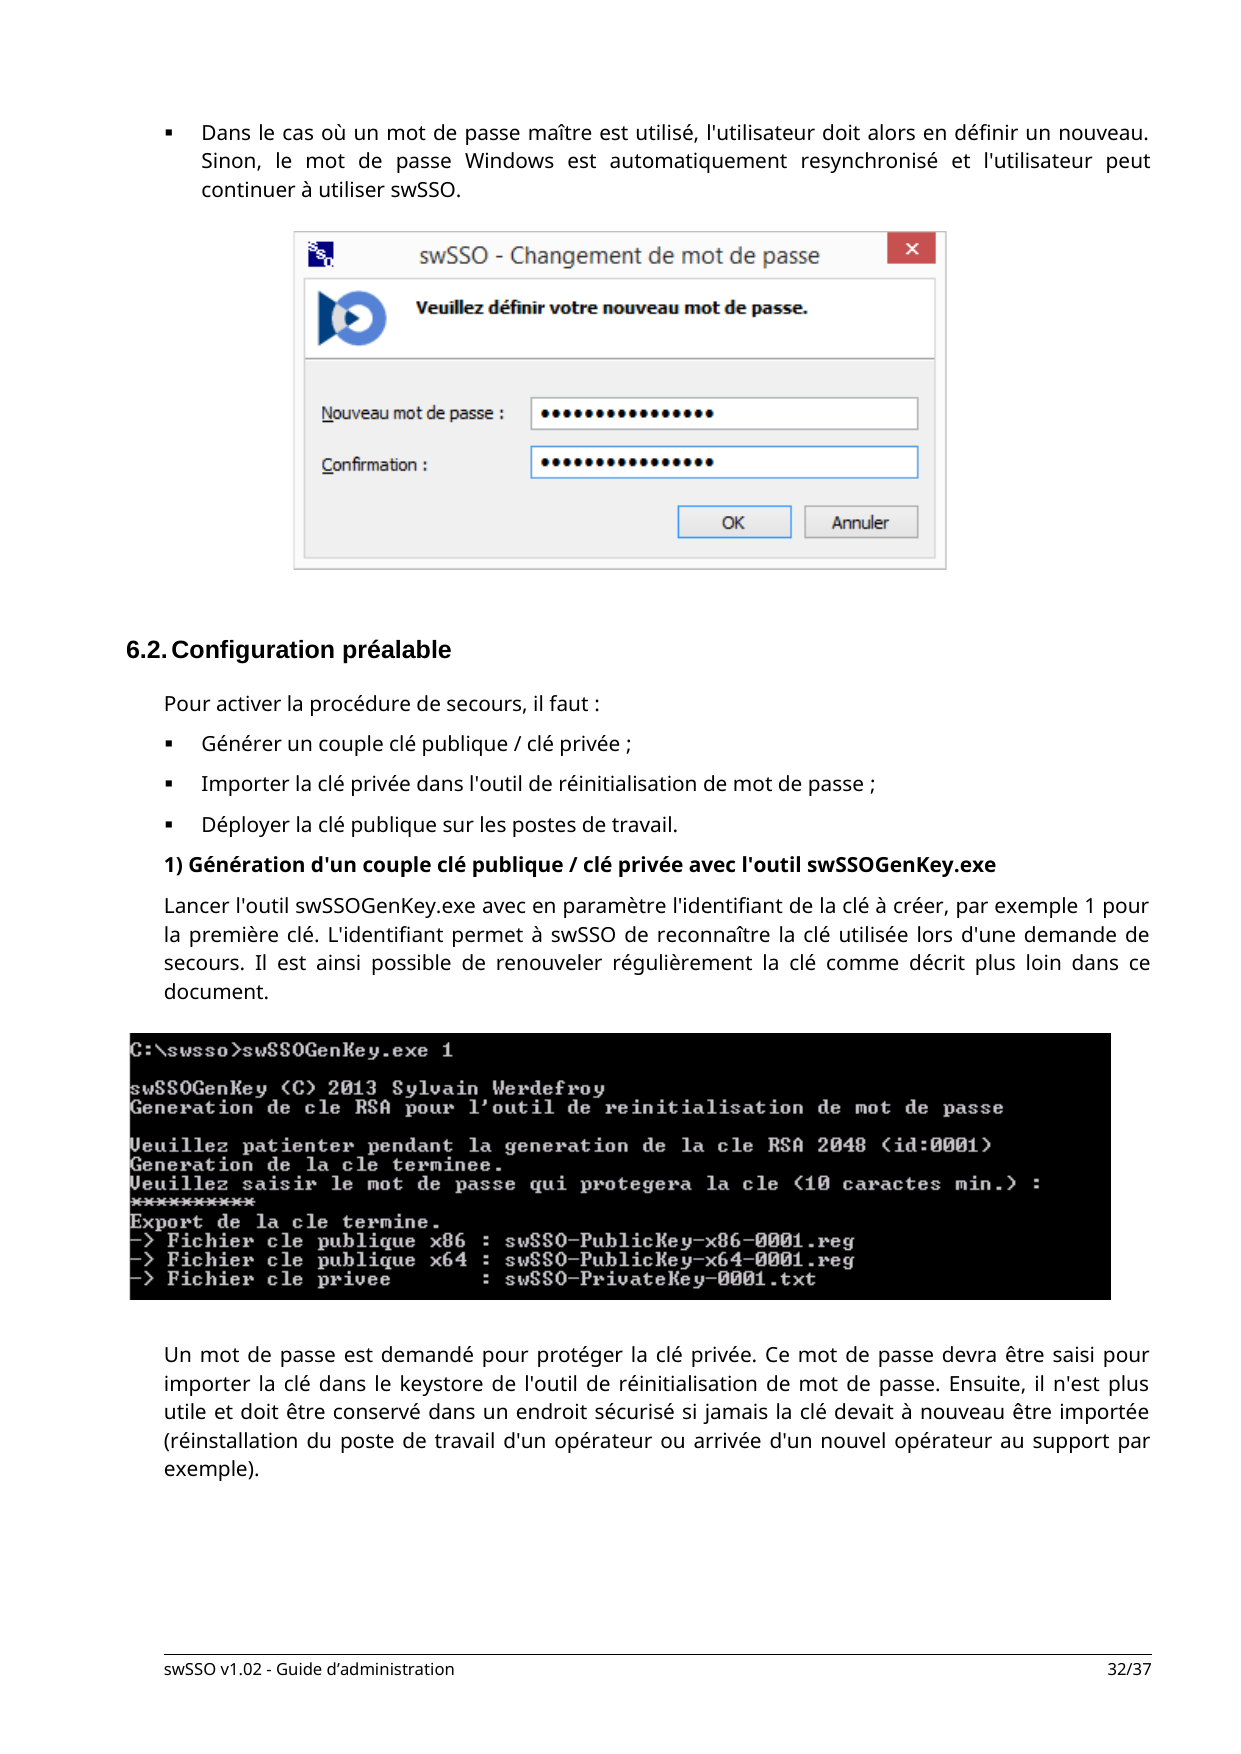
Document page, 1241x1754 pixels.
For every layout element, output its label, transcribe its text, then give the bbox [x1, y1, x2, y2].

list Dans le cas où un mot de passe maître est utilisé, l'utilisateur doit alors en définir un nouveau. Sinon, le mot de passe Windows est automatiquement resynchronisé et l'utilisateur peut continuer à utiliser swSSO. [164, 118, 1152, 203]
subtitle Configuration préalable [126, 635, 1152, 664]
list Importer la clé privée dans l'outil de réinitialisation de mot de passe ; [164, 769, 1152, 798]
text Pour activer la procédure de secours, il faut : [164, 689, 1152, 717]
picture [293, 231, 947, 570]
text 1) Génération d'un couple clé publique / clé privée avec l'outil swSSOGenKey.exe [164, 851, 1152, 879]
text Un mot de passe est demandé pour protéger la clé privée. Ce mot de passe devra être saisi pour importer la clé dans le keystore de l'outil de réinitialisation de mot de passe. Ensuite, il n'est plus utile et doit être conservé dans un endroit sécurisé si jamais la clé devait à nouveau être importée (réinstallation du poste de travail d'un opérateur ou arrivée d'un nouvel opérateur au support par exemple). [164, 1340, 1152, 1483]
list Générer un couple clé publique / clé privée ; [164, 729, 1152, 758]
list Déployer la clé publique sur les postes de travail. [164, 810, 1152, 838]
text Lancer l'outil swSSOGenKey.exe avec en paramètre l'identifiant de la clé à créer, par exemple 1 pour la première clé. L'identifiant permet à swSSO de reconnaître la clé utilisée lors d'une demande de secours. Il est ainsi possible de renouveler régulièrement la clé comme décrit plus loin dans ce document. [164, 892, 1152, 1005]
